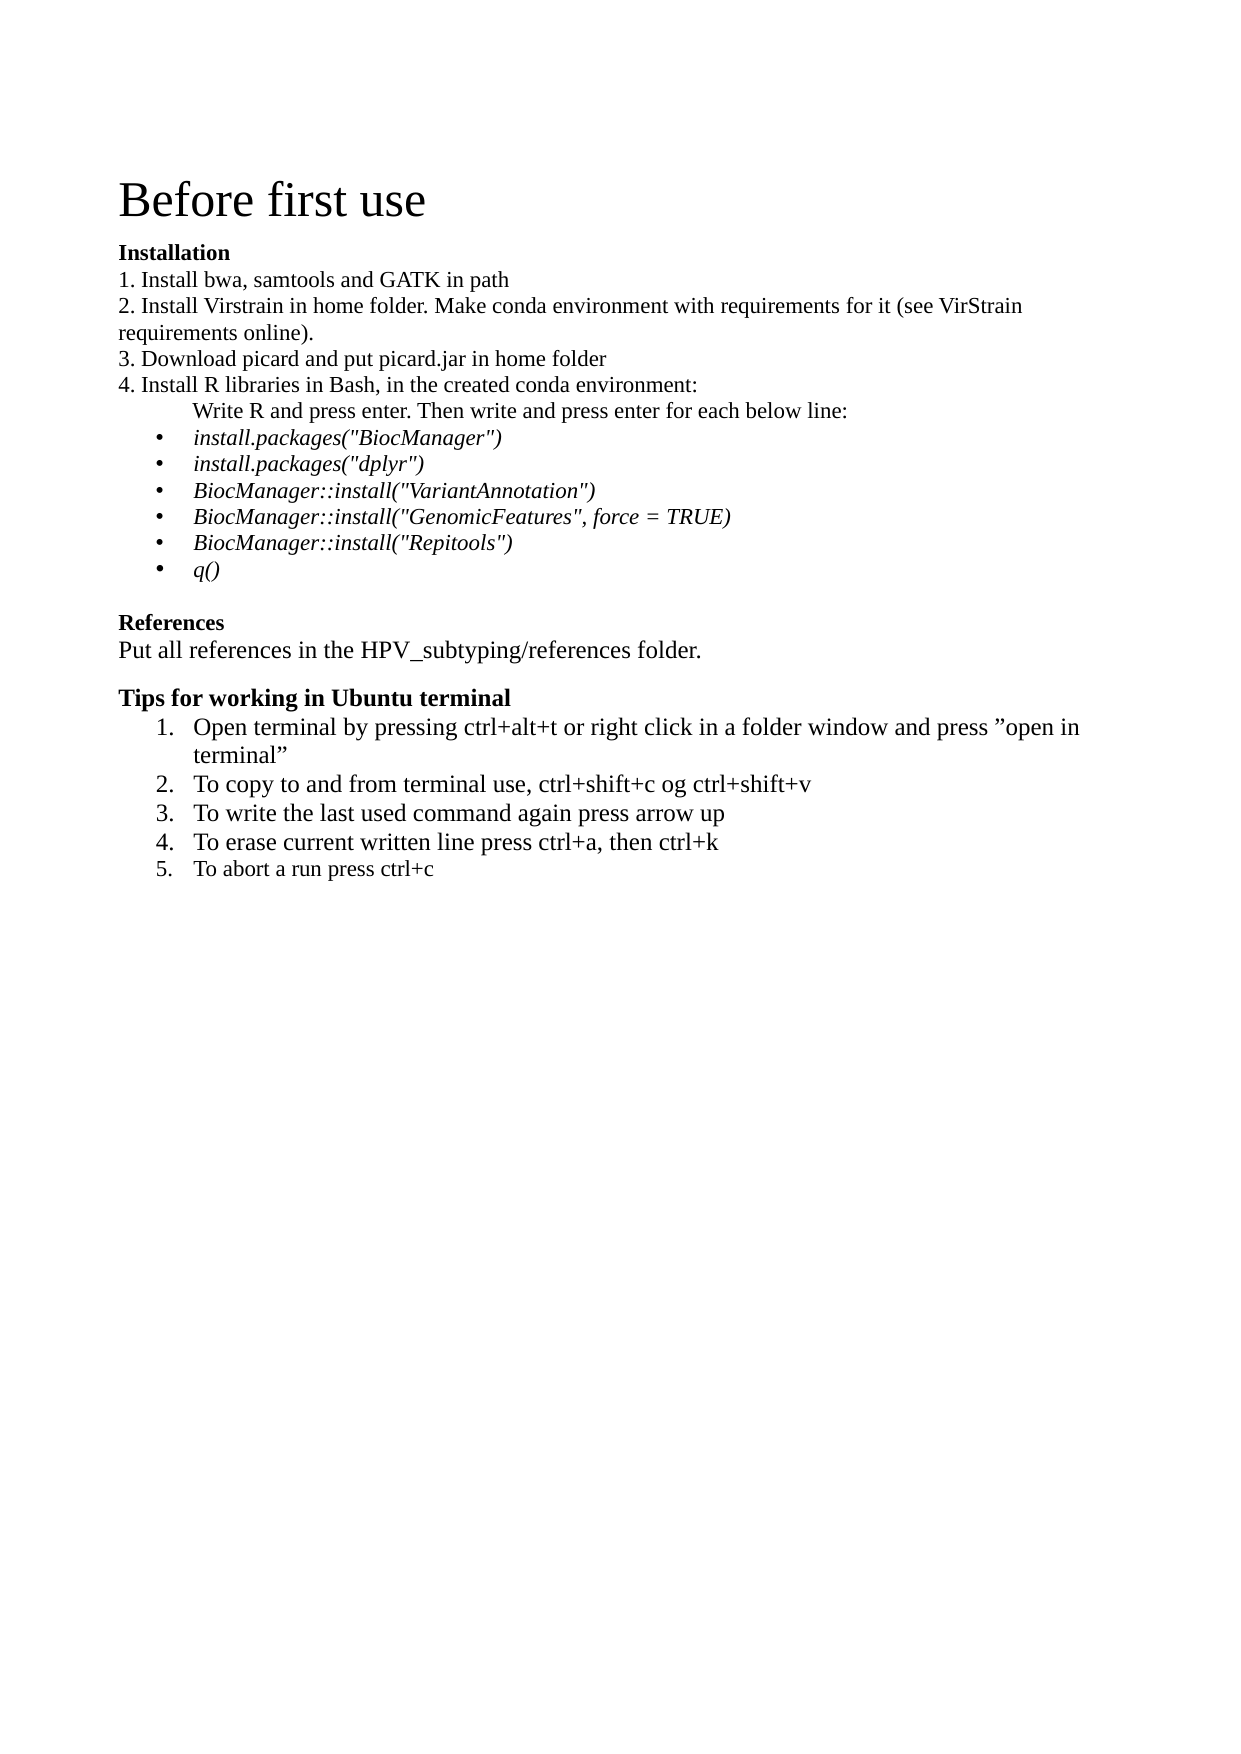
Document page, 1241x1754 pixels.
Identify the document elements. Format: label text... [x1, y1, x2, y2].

text 3. Download picard and put picard.jar in home folder [118, 345, 1122, 371]
text 1. Install bwa, samtools and GATK in path [118, 266, 1122, 292]
text Installation [118, 239, 1122, 266]
list To write the last used command again press arrow up [156, 798, 1122, 827]
text 2. Install Virstrain in home folder. Make conda environment with requirements for it (see VirStrain requirements online). [118, 292, 1122, 345]
list BiocManager::install("Repitools") [156, 529, 1122, 556]
list To copy to and from terminal use, ctrl+shift+c og ctrl+shift+v [156, 769, 1122, 798]
text Write R and press enter. Then write and press enter for each below line: [118, 398, 1122, 424]
text 4. Install R libraries in Bash, in the created conda environment: [118, 371, 1122, 398]
list Open terminal by pressing ctrl+alt+t or right click in a folder window and press ”open in terminal” [156, 712, 1122, 769]
list install.packages("dplyr") [156, 450, 1122, 477]
text Tips for working in Ubuntu terminal [118, 683, 1122, 712]
list To abort a run press ctrl+c [156, 855, 1122, 882]
text References [118, 609, 1122, 635]
subtitle Before first use [118, 169, 1122, 227]
list q() [156, 556, 1122, 582]
list To erase current written line press ctrl+a, then ctrl+k [156, 827, 1122, 855]
list install.packages("BiocManager") [156, 424, 1122, 450]
list BiocManager::install("GenomicFeatures", force = TRUE) [156, 503, 1122, 529]
text Put all references in the HPV_subtyping/references folder. [118, 635, 1122, 664]
list BiocManager::install("VariantAnnotation") [156, 477, 1122, 503]
